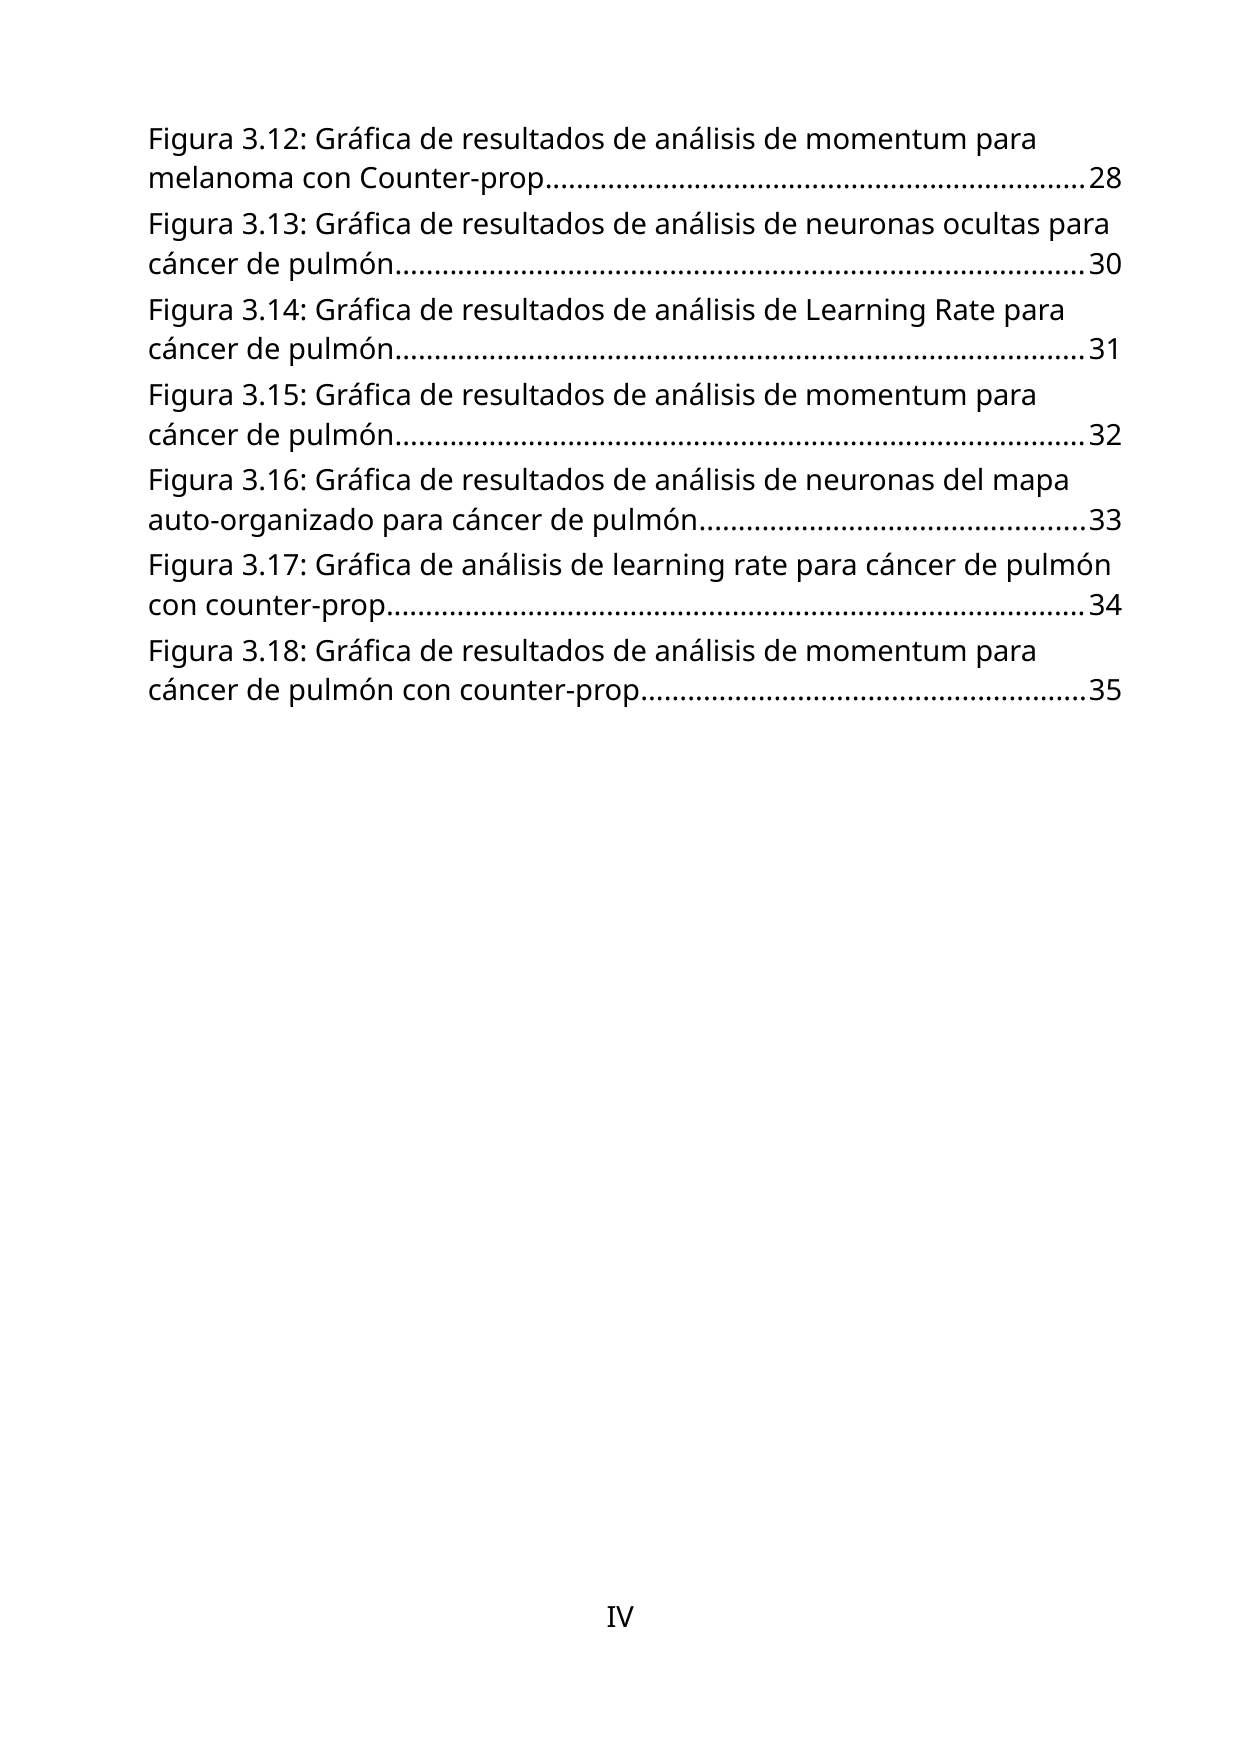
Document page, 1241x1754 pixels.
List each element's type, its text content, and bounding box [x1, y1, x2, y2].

text Figura 3.13: Gráfica de resultados de análisis de neuronas ocultas para cáncer de pulmón 30 [148, 203, 1122, 283]
text Figura 3.14: Gráfica de resultados de análisis de Learning Rate para cáncer de pulmón 31 [148, 289, 1122, 368]
text Figura 3.16: Gráfica de resultados de análisis de neuronas del mapa auto-organizado para cáncer de pulmón 33 [148, 459, 1122, 539]
text Figura 3.18: Gráfica de resultados de análisis de momentum para cáncer de pulmón con counter-prop 35 [148, 630, 1122, 709]
text Figura 3.17: Gráfica de análisis de learning rate para cáncer de pulmón con counter-prop 34 [148, 545, 1122, 624]
text Figura 3.12: Gráfica de resultados de análisis de momentum para melanoma con Counter-prop 28 [148, 118, 1122, 197]
text Figura 3.15: Gráfica de resultados de análisis de momentum para cáncer de pulmón 32 [148, 374, 1122, 453]
